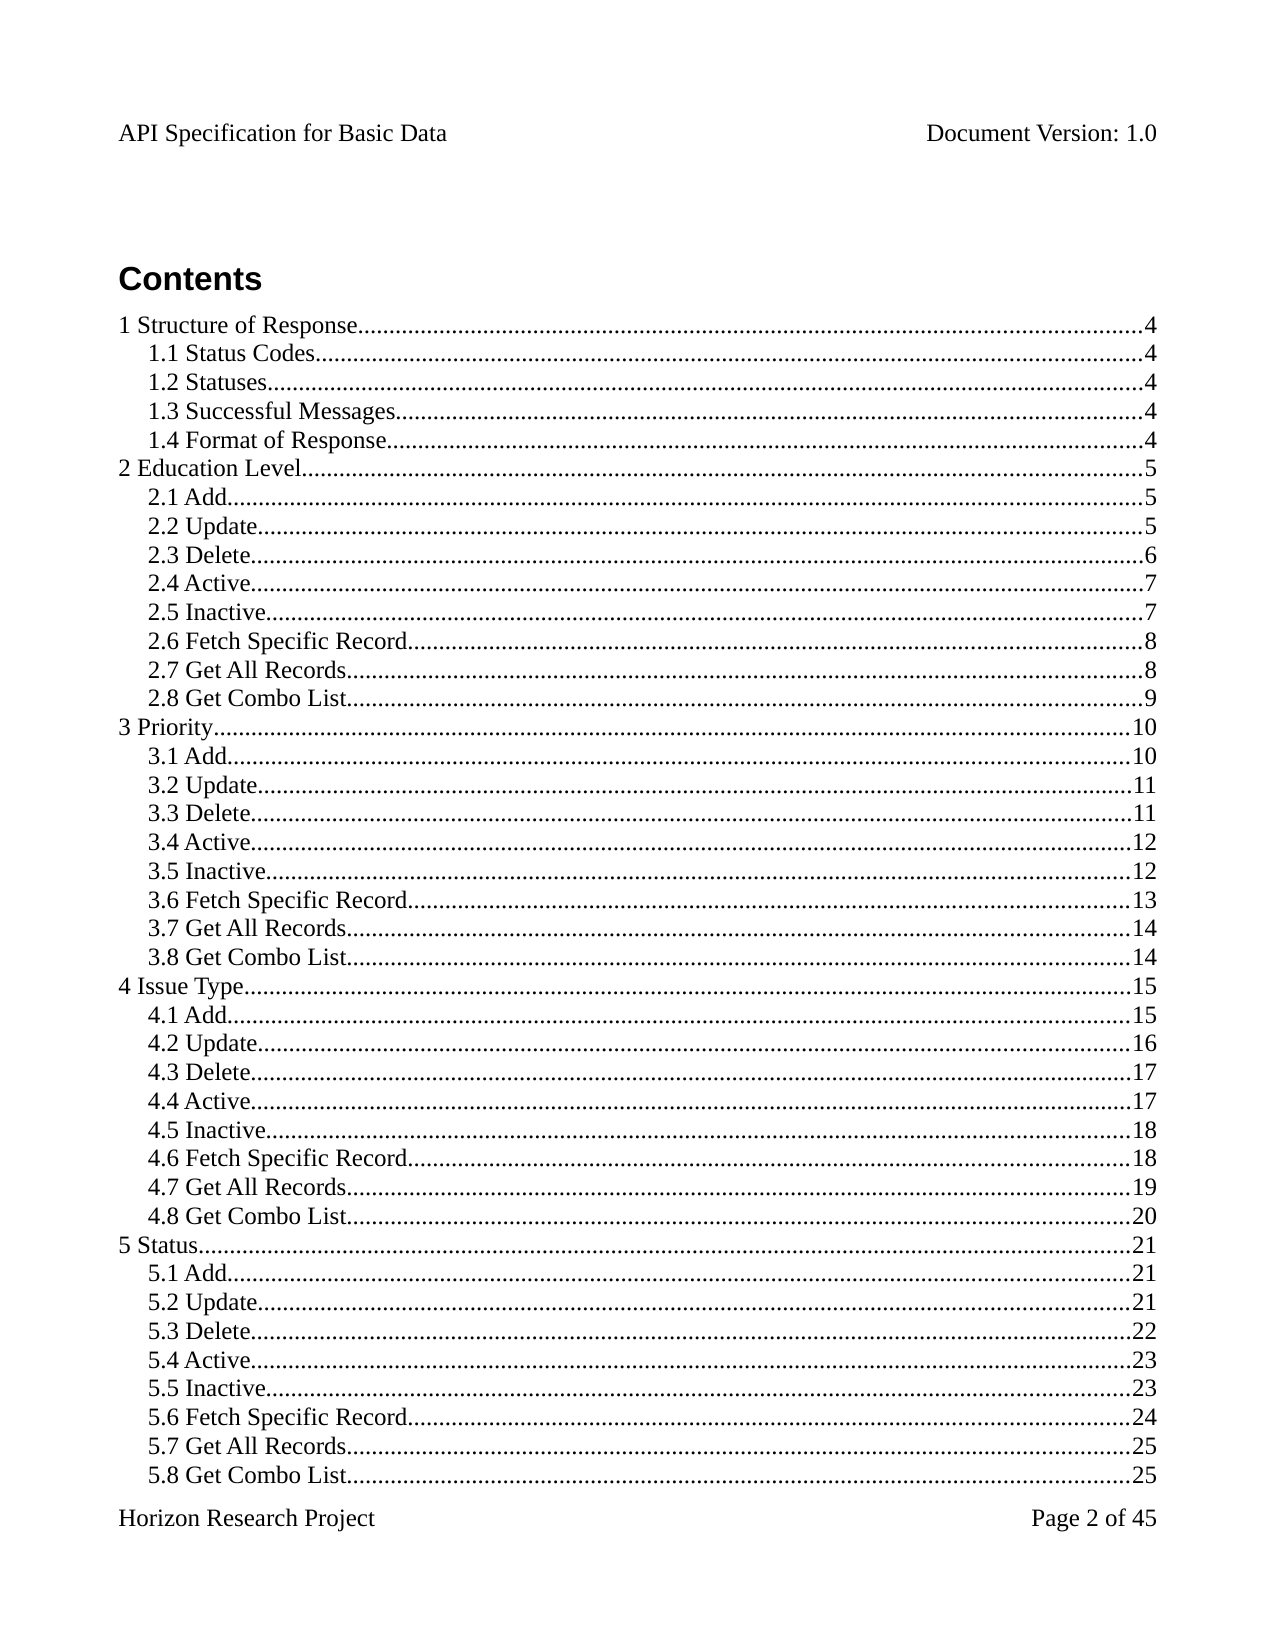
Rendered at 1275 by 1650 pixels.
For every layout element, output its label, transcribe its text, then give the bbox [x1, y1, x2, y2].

text 2.3 Delete 6 [148, 540, 1157, 568]
text 4 Issue Type 15 [118, 971, 1157, 1000]
text 3.2 Update 11 [148, 770, 1157, 798]
text 4.1 Add 15 [148, 1000, 1157, 1028]
text 2 Education Level 5 [118, 453, 1157, 482]
text 3.3 Delete 11 [148, 798, 1157, 827]
text 4.5 Inactive 18 [148, 1115, 1157, 1143]
subtitle Contents [118, 259, 1157, 297]
text 3 Priority 10 [118, 712, 1157, 741]
text 5.6 Fetch Specific Record 24 [148, 1402, 1157, 1431]
text 5.5 Inactive 23 [148, 1373, 1157, 1402]
text 4.6 Fetch Specific Record 18 [148, 1143, 1157, 1172]
text 2.5 Inactive 7 [148, 597, 1157, 626]
text 4.4 Active 17 [148, 1086, 1157, 1115]
text 1.2 Statuses 4 [148, 367, 1157, 396]
text 1.1 Status Codes 4 [148, 338, 1157, 367]
text 5.8 Get Combo List 25 [148, 1460, 1157, 1488]
text 2.4 Active 7 [148, 568, 1157, 597]
text 4.7 Get All Records 19 [148, 1172, 1157, 1201]
text 3.7 Get All Records 14 [148, 913, 1157, 942]
text 2.1 Add 5 [148, 482, 1157, 511]
text 2.8 Get Combo List 9 [148, 683, 1157, 712]
text 4.2 Update 16 [148, 1028, 1157, 1057]
text 3.6 Fetch Specific Record 13 [148, 885, 1157, 913]
text 1 Structure of Response 4 [118, 310, 1157, 338]
text 3.1 Add 10 [148, 741, 1157, 770]
text 5.7 Get All Records 25 [148, 1431, 1157, 1460]
text 4.3 Delete 17 [148, 1057, 1157, 1086]
text 3.4 Active 12 [148, 827, 1157, 856]
text 2.6 Fetch Specific Record 8 [148, 626, 1157, 655]
text 5.4 Active 23 [148, 1345, 1157, 1373]
text 2.7 Get All Records 8 [148, 655, 1157, 683]
text 2.2 Update 5 [148, 511, 1157, 540]
text 1.3 Successful Messages 4 [148, 396, 1157, 425]
text 5.3 Delete 22 [148, 1316, 1157, 1345]
text 5.2 Update 21 [148, 1287, 1157, 1316]
text 5 Status 21 [118, 1230, 1157, 1258]
text 3.8 Get Combo List 14 [148, 942, 1157, 971]
text 3.5 Inactive 12 [148, 856, 1157, 885]
text 5.1 Add 21 [148, 1258, 1157, 1287]
text 4.8 Get Combo List 20 [148, 1201, 1157, 1230]
text 1.4 Format of Response 4 [148, 425, 1157, 453]
